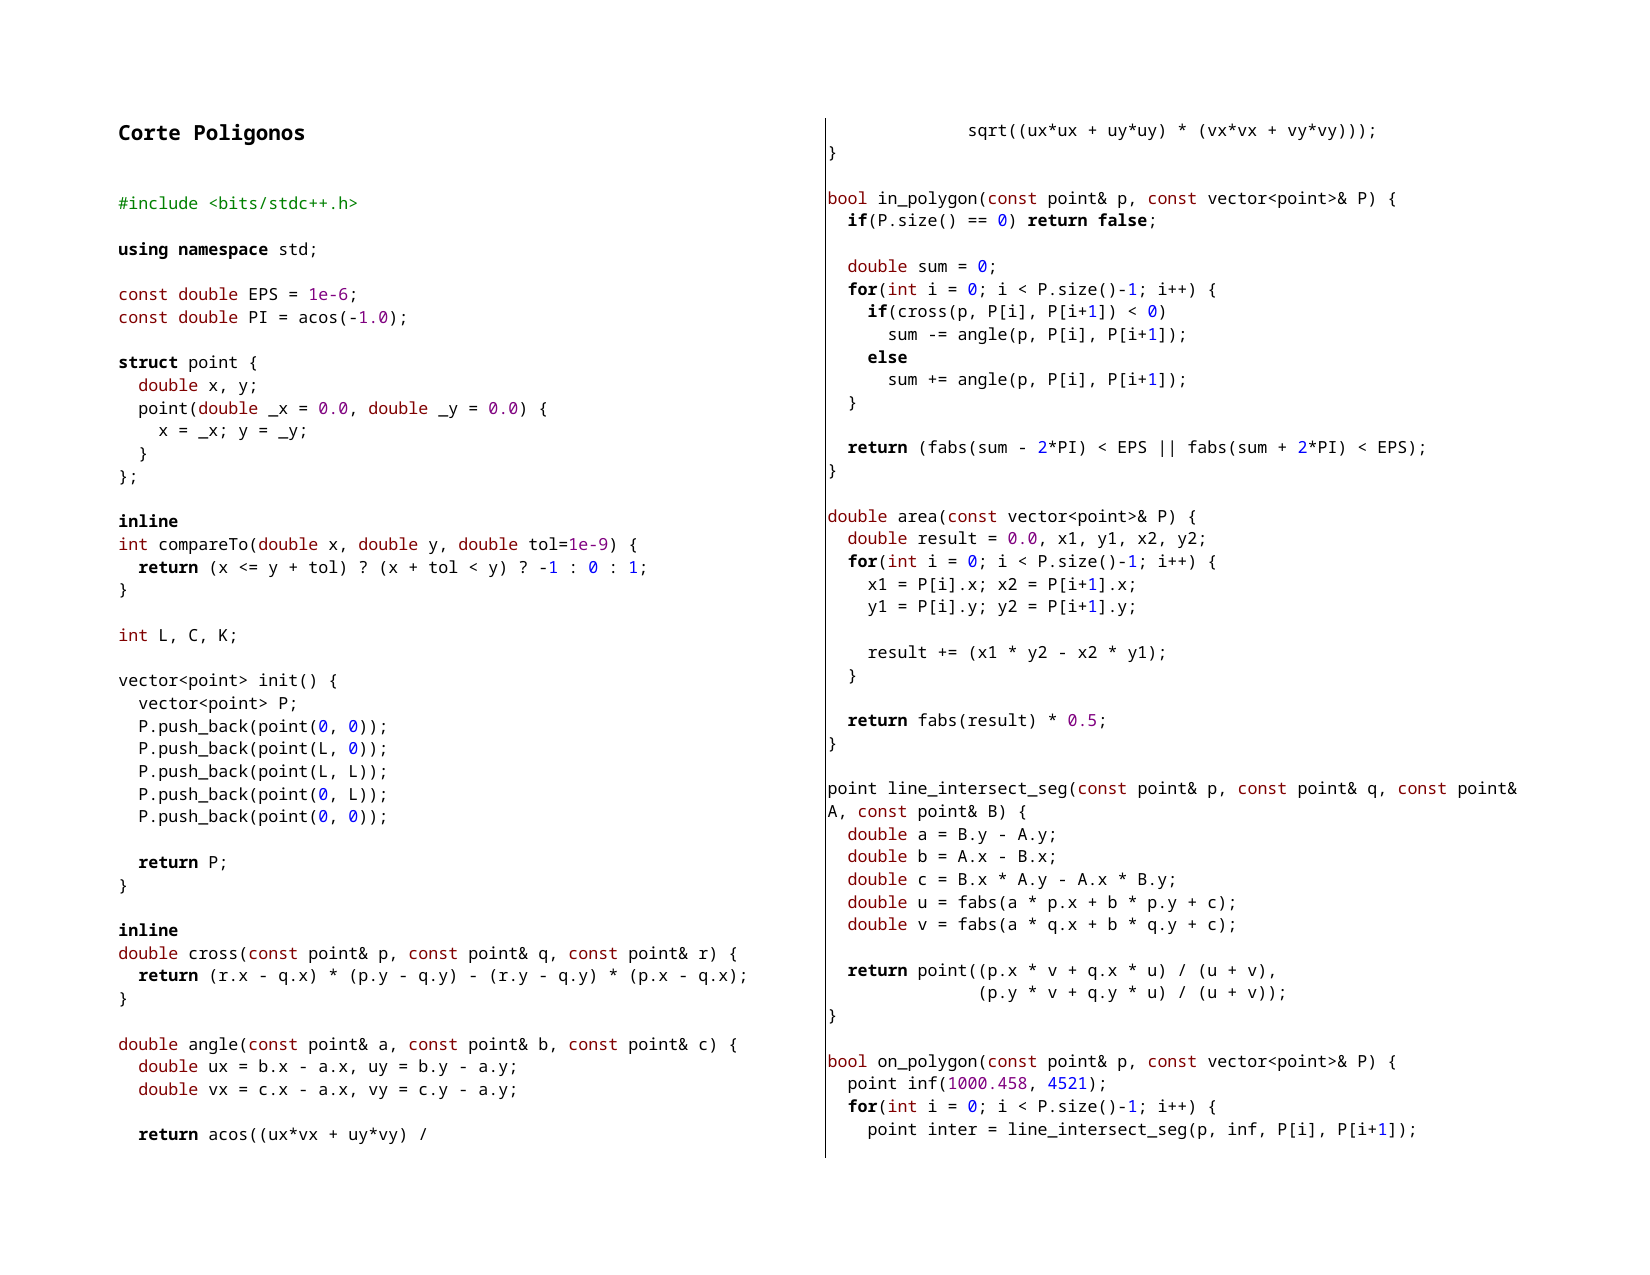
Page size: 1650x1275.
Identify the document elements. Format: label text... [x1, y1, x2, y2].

text double v = fabs(a * q.x + b * q.y + c); [827, 913, 1532, 936]
text int L, C, K; [118, 623, 823, 646]
text double vx = c.x - a.x, vy = c.y - a.y; [118, 1078, 823, 1100]
text bool in_polygon(const point& p, const vector<point>& P) { [827, 186, 1532, 209]
text vector<point> P; [118, 692, 823, 714]
text P.push_back(point(L, L)); [118, 760, 823, 782]
text for(int i = 0; i < P.size()-1; i++) { [827, 549, 1532, 572]
text for(int i = 0; i < P.size()-1; i++) { [827, 1094, 1532, 1117]
text P.push_back(point(0, L)); [118, 782, 823, 805]
text P.push_back(point(0, 0)); [118, 714, 823, 737]
text if(P.size() == 0) return false; [827, 209, 1532, 232]
text double cross(const point& p, const point& q, const point& r) { [118, 941, 823, 964]
text sqrt((ux*ux + uy*uy) * (vx*vx + vy*vy))); [827, 118, 1532, 141]
text return acos((ux*vx + uy*vy) / [118, 1123, 823, 1146]
text } [827, 731, 1532, 754]
text struct point { [118, 351, 823, 374]
text double angle(const point& a, const point& b, const point& c) { [118, 1032, 823, 1055]
text else [827, 345, 1532, 368]
text sum += angle(p, P[i], P[i+1]); [827, 368, 1532, 391]
text double result = 0.0, x1, y1, x2, y2; [827, 527, 1532, 549]
text #include <bits/stdc++.h> [118, 192, 823, 215]
text int compareTo(double x, double y, double tol=1e-9) { [118, 533, 823, 555]
text if(cross(p, P[i], P[i+1]) < 0) [827, 300, 1532, 322]
text y1 = P[i].y; y2 = P[i+1].y; [827, 595, 1532, 618]
text using namespace std; [118, 237, 823, 260]
text } [118, 442, 823, 464]
text const double PI = acos(-1.0); [118, 306, 823, 328]
text point line_intersect_seg(const point& p, const point& q, const point& A, const point& B) { [827, 777, 1532, 822]
text }; [118, 464, 823, 487]
text double a = B.y - A.y; [827, 822, 1532, 845]
text return (x <= y + tol) ? (x + tol < y) ? -1 : 0 : 1; [118, 555, 823, 578]
text } [827, 141, 1532, 163]
text } [827, 1004, 1532, 1026]
text x = _x; y = _y; [118, 419, 823, 442]
text point inf(1000.458, 4521); [827, 1072, 1532, 1094]
text } [827, 459, 1532, 481]
text double c = B.x * A.y - A.x * B.y; [827, 867, 1532, 890]
text double ux = b.x - a.x, uy = b.y - a.y; [118, 1055, 823, 1078]
text } [827, 391, 1532, 413]
text Corte Poligonos [118, 118, 823, 147]
text return (fabs(sum - 2*PI) < EPS || fabs(sum + 2*PI) < EPS); [827, 436, 1532, 459]
text } [827, 663, 1532, 686]
text x1 = P[i].x; x2 = P[i+1].x; [827, 572, 1532, 595]
text const double EPS = 1e-6; [118, 283, 823, 306]
text point(double _x = 0.0, double _y = 0.0) { [118, 396, 823, 419]
text vector<point> init() { [118, 669, 823, 692]
text inline [118, 919, 823, 941]
text return fabs(result) * 0.5; [827, 708, 1532, 731]
text P.push_back(point(0, 0)); [118, 805, 823, 828]
text } [118, 873, 823, 896]
text return point((p.x * v + q.x * u) / (u + v), [827, 958, 1532, 981]
text } [118, 578, 823, 601]
text double x, y; [118, 374, 823, 396]
text inline [118, 510, 823, 533]
text sum -= angle(p, P[i], P[i+1]); [827, 322, 1532, 345]
text double u = fabs(a * p.x + b * p.y + c); [827, 890, 1532, 913]
text for(int i = 0; i < P.size()-1; i++) { [827, 277, 1532, 300]
text return (r.x - q.x) * (p.y - q.y) - (r.y - q.y) * (p.x - q.x); [118, 964, 823, 987]
text double b = A.x - B.x; [827, 845, 1532, 867]
text result += (x1 * y2 - x2 * y1); [827, 640, 1532, 663]
text } [118, 987, 823, 1009]
text (p.y * v + q.y * u) / (u + v)); [827, 981, 1532, 1004]
text return P; [118, 851, 823, 873]
text double sum = 0; [827, 254, 1532, 277]
text point inter = line_intersect_seg(p, inf, P[i], P[i+1]); [827, 1117, 1532, 1140]
text P.push_back(point(L, 0)); [118, 737, 823, 760]
text double area(const vector<point>& P) { [827, 504, 1532, 527]
text bool on_polygon(const point& p, const vector<point>& P) { [827, 1049, 1532, 1072]
